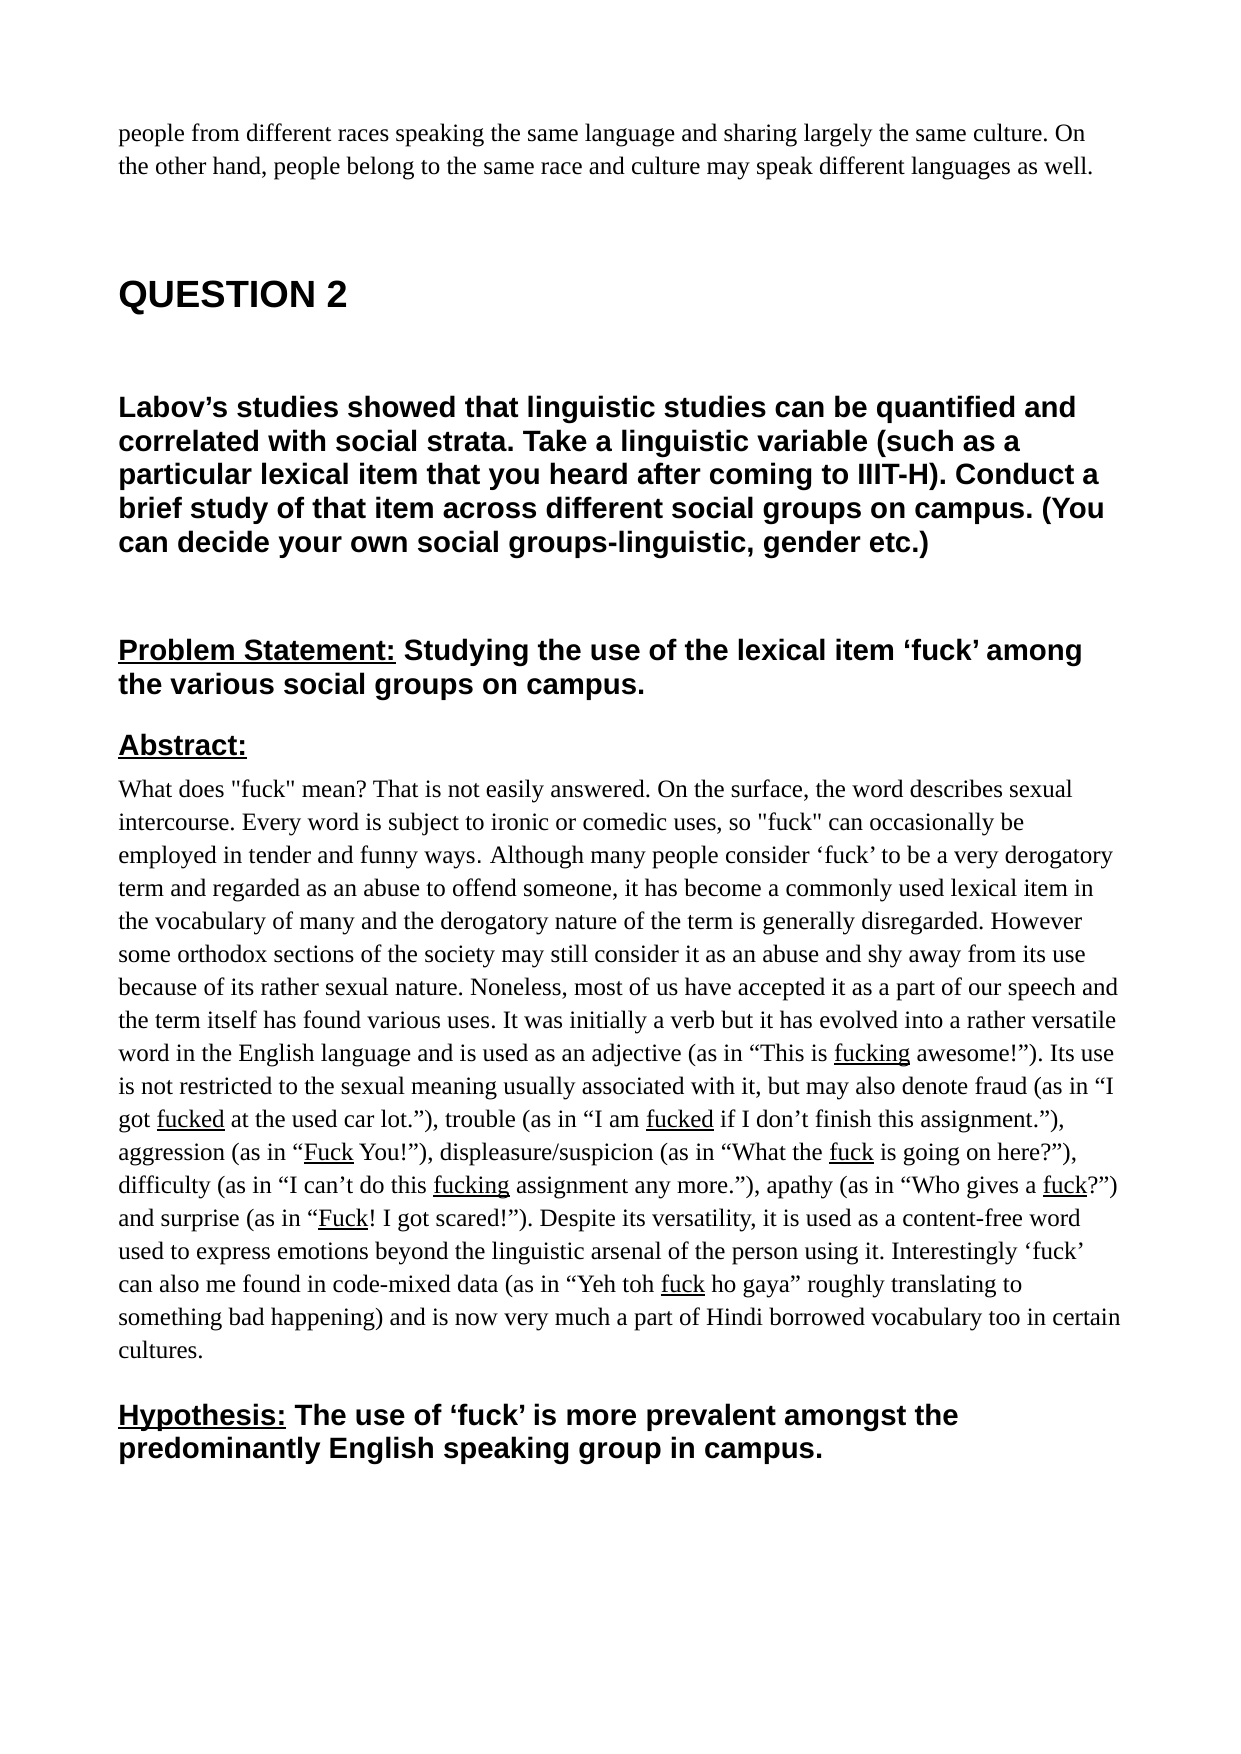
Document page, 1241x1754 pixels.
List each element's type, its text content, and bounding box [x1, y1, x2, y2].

text people from different races speaking the same language and sharing largely the same culture. On the other hand, people belong to the same race and culture may speak different languages as well. [118, 118, 1122, 180]
subtitle Labov’s studies showed that linguistic studies can be quantified and correlated with social strata. Take a linguistic variable (such as a particular lexical item that you heard after coming to IIIT-H). Conduct a brief study of that item across different social groups on campus. (You can decide your own social groups-linguistic, gender etc.) [118, 390, 1122, 558]
text What does "fuck" mean? That is not easily answered. On the surface, the word describes sexual intercourse. Every word is subject to ironic or comedic uses, so "fuck" can occasionally be employed in tender and funny ways. Although many people consider ‘fuck’ to be a very derogatory term and regarded as an abuse to offend someone, it has become a commonly used lexical item in the vocabulary of many and the derogatory nature of the term is generally disregarded. However some orthodox sections of the society may still consider it as an abuse and shy away from its use because of its rather sexual nature. Noneless, most of us have accepted it as a part of our speech and the term itself has found various uses. It was initially a verb but it has evolved into a rather versatile word in the English language and is used as an adjective (as in “This is fucking awesome!”). Its use is not restricted to the sexual meaning usually associated with it, but may also denote fraud (as in “I got fucked at the used car lot.”), trouble (as in “I am fucked if I don’t finish this assignment.”), aggression (as in “Fuck You!”), displeasure/suspicion (as in “What the fuck is going on here?”), difficulty (as in “I can’t do this fucking assignment any more.”), apathy (as in “Who gives a fuck?”) and surprise (as in “Fuck! I got scared!”). Despite its versatility, it is used as a content-free word used to express emotions beyond the linguistic arsenal of the person using it. Interestingly ‘fuck’ can also me found in code-mixed data (as in “Yeh toh fuck ho gaya” roughly translating to something bad happening) and is now very much a part of Hindi borrowed vocabulary too in certain cultures. [118, 774, 1122, 1364]
subtitle Problem Statement: Studying the use of the lexical item ‘fuck’ among the various social groups on campus. [118, 633, 1122, 701]
subtitle Abstract: [118, 728, 1122, 761]
subtitle Hypothesis: The use of ‘fuck’ is more prevalent amongst the predominantly English speaking group in campus. [118, 1398, 1122, 1465]
subtitle QUESTION 2 [118, 271, 1122, 315]
